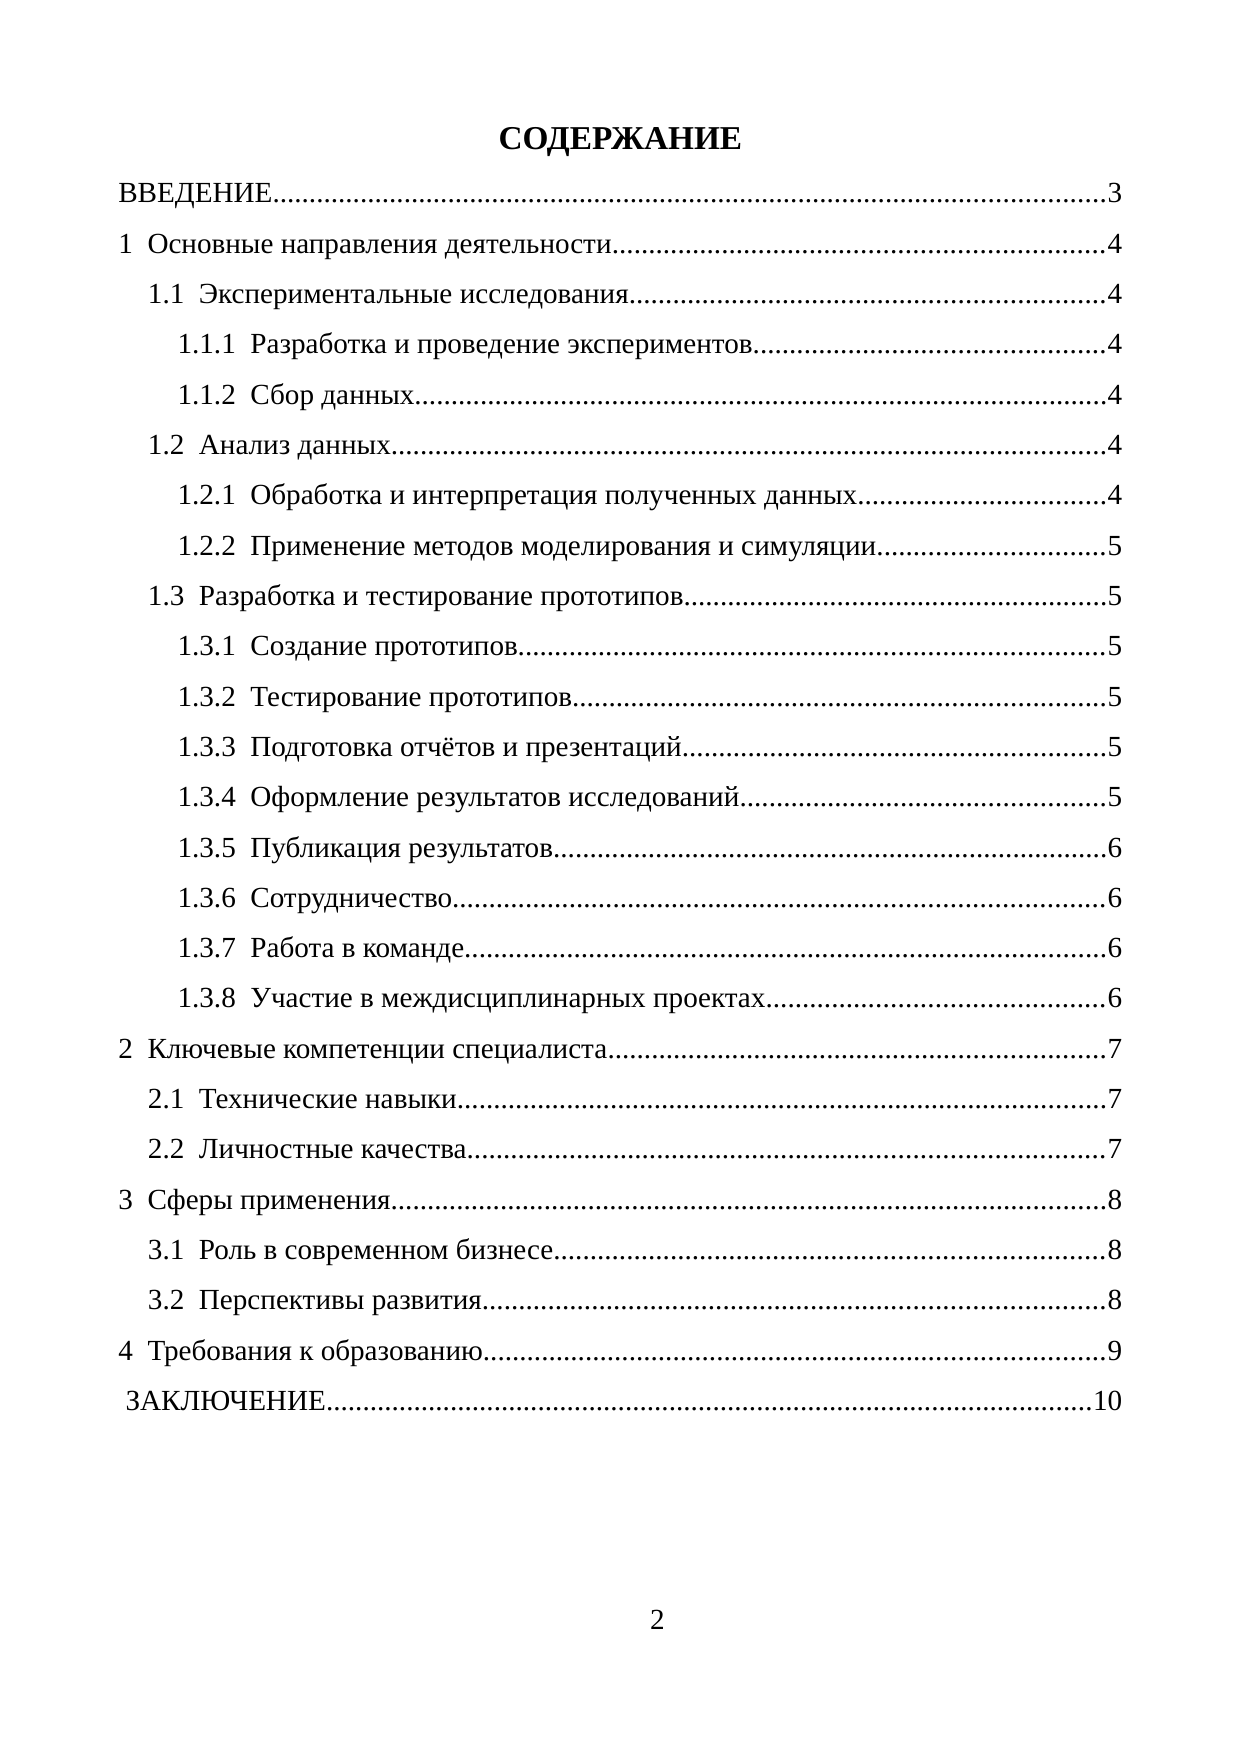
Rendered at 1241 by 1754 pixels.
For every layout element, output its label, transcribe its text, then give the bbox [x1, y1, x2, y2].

text 1 Основные направления деятельности 4 [118, 226, 1122, 259]
text 1.3.6 Сотрудничество 6 [177, 880, 1122, 913]
text 1.3.2 Тестирование прототипов 5 [177, 679, 1122, 712]
text 2 Ключевые компетенции специалиста 7 [118, 1031, 1122, 1064]
text 1.1.2 Сбор данных 4 [177, 377, 1122, 410]
text 1.3.7 Работа в команде 6 [177, 930, 1122, 964]
text 3 Сферы применения 8 [118, 1182, 1122, 1215]
text 1.1.1 Разработка и проведение экспериментов 4 [177, 327, 1122, 360]
text 3.2 Перспективы развития 8 [148, 1282, 1122, 1316]
text 1.2 Анализ данных 4 [148, 427, 1122, 461]
text 1.3.8 Участие в междисциплинарных проектах 6 [177, 981, 1122, 1014]
text ЗАКЛЮЧЕНИЕ 10 [118, 1383, 1122, 1417]
text 4 Требования к образованию 9 [118, 1333, 1122, 1366]
text 1.1 Экспериментальные исследования 4 [148, 276, 1122, 310]
text 3.1 Роль в современном бизнесе 8 [148, 1232, 1122, 1266]
text 1.3.4 Оформление результатов исследований 5 [177, 779, 1122, 813]
subtitle Содержание [118, 118, 1122, 156]
text 2.1 Технические навыки 7 [148, 1081, 1122, 1115]
text 1.3.1 Создание прототипов 5 [177, 628, 1122, 662]
text 1.3 Разработка и тестирование прототипов 5 [148, 578, 1122, 612]
text 1.2.1 Обработка и интерпретация полученных данных 4 [177, 477, 1122, 511]
text 2.2 Личностные качества 7 [148, 1132, 1122, 1165]
text 1.3.3 Подготовка отчётов и презентаций 5 [177, 729, 1122, 763]
text 1.2.2 Применение методов моделирования и симуляции 5 [177, 528, 1122, 561]
text 1.3.5 Публикация результатов 6 [177, 830, 1122, 863]
text ВВЕДЕНИЕ 3 [118, 176, 1122, 209]
